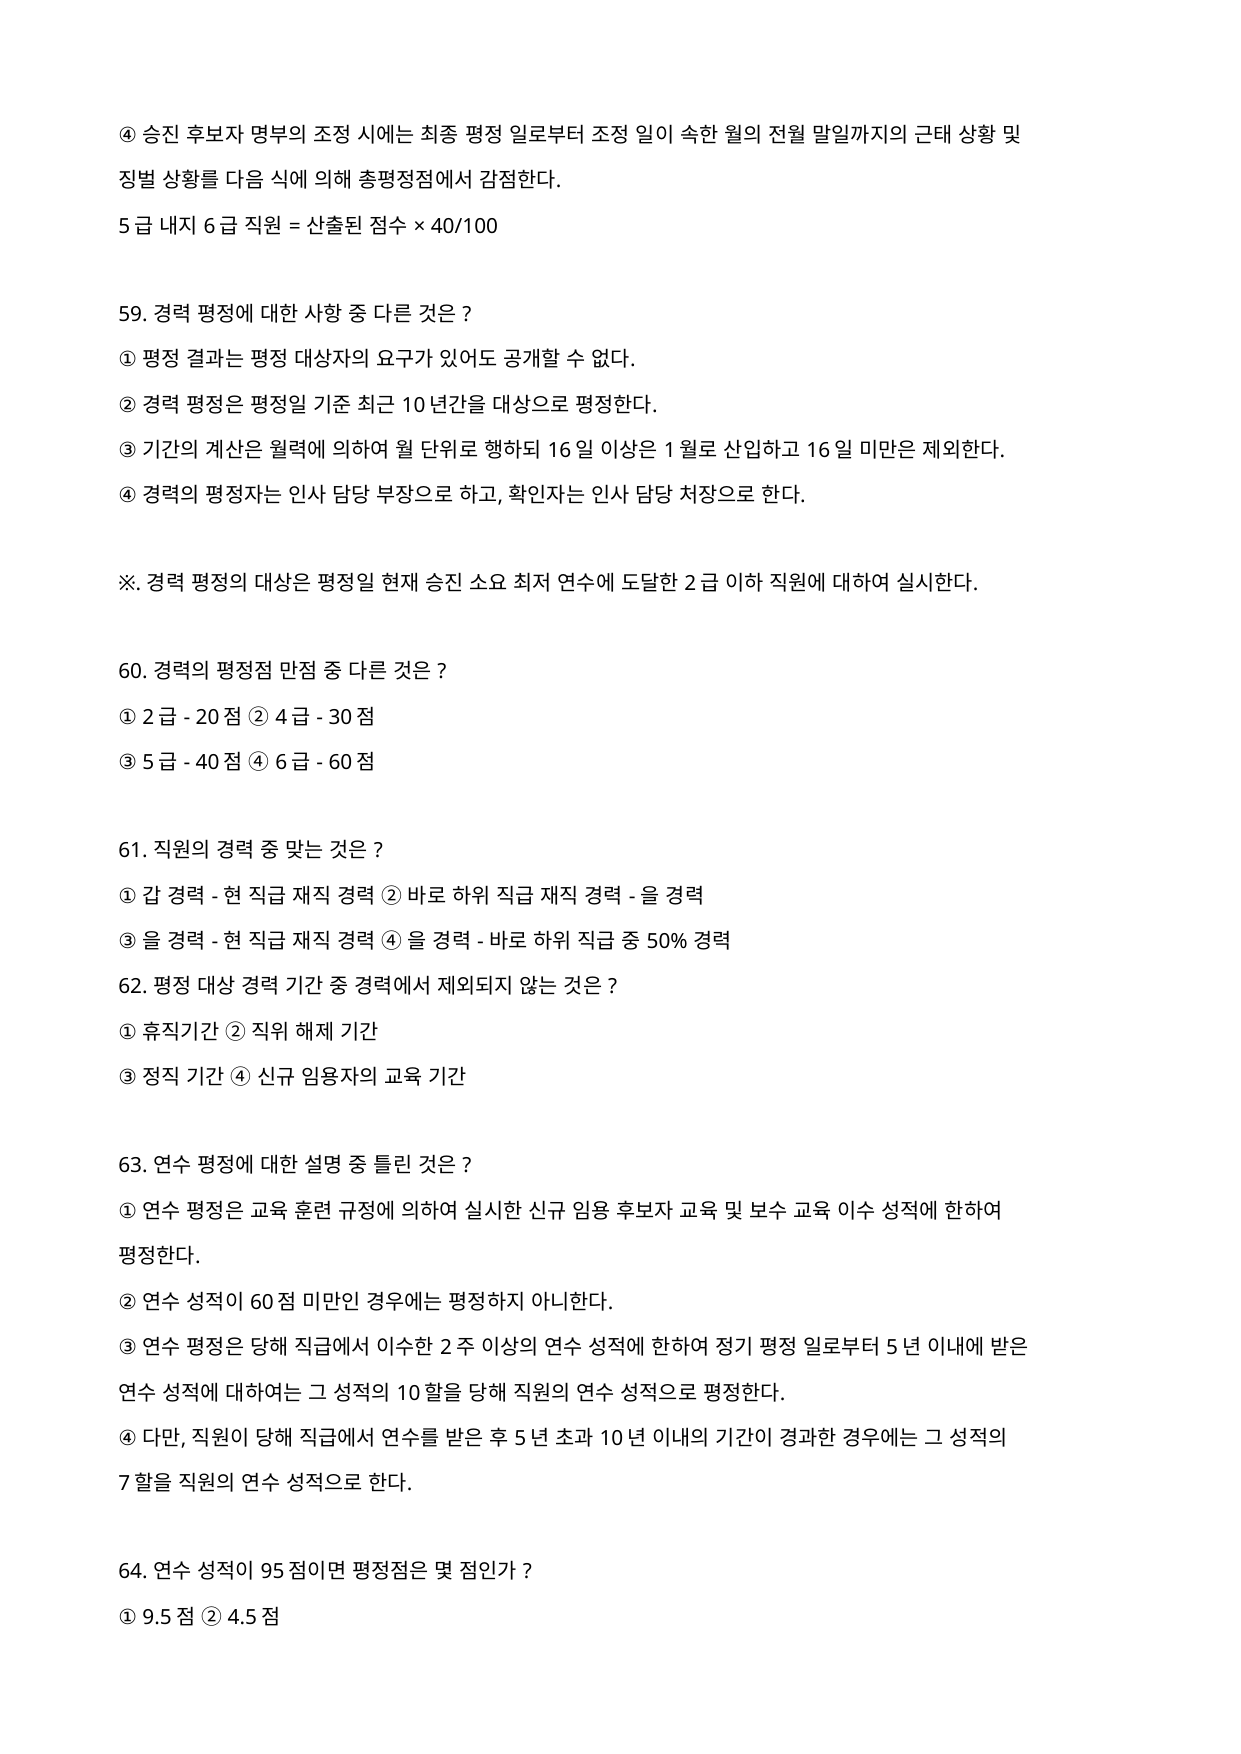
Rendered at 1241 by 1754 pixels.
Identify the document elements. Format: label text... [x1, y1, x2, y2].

text ① 9.5점 ② 4.5점 [118, 1600, 1122, 1630]
text 징벌 상황를 다음 식에 의해 총평정점에서 감점한다. [118, 163, 1122, 194]
text ③ 기간의 계산은 월력에 의하여 월 단위로 행하되 16일 이상은 1월로 산입하고 16일 미만은 제외한다. [118, 433, 1122, 463]
text ① 휴직기간 ② 직위 해제 기간 [118, 1015, 1122, 1046]
text ③ 연수 평정은 당해 직급에서 이수한 2주 이상의 연수 성적에 한하여 정기 평정 일로부터 5년 이내에 받은 [118, 1330, 1122, 1361]
text 60. 경력의 평정점 만점 중 다른 것은 ? [118, 655, 1122, 685]
text ③ 정직 기간 ④ 신규 임용자의 교육 기간 [118, 1061, 1122, 1091]
text ④ 경력의 평정자는 인사 담당 부장으로 하고, 확인자는 인사 담당 처장으로 한다. [118, 479, 1122, 509]
text ② 경력 평정은 평정일 기준 최근 10년간을 대상으로 평정한다. [118, 388, 1122, 418]
text ① 연수 평정은 교육 훈련 규정에 의하여 실시한 신규 임용 후보자 교육 및 보수 교육 이수 성적에 한하여 [118, 1194, 1122, 1224]
text ③ 5급 - 40점 ④ 6급 - 60점 [118, 746, 1122, 776]
text ※. 경력 평정의 대상은 평정일 현재 승진 소요 최저 연수에 도달한 2급 이하 직원에 대하여 실시한다. [118, 567, 1122, 597]
text ① 갑 경력 - 현 직급 재직 경력 ② 바로 하위 직급 재직 경력 - 을 경력 [118, 879, 1122, 909]
text ① 평정 결과는 평정 대상자의 요구가 있어도 공개할 수 없다. [118, 342, 1122, 373]
text 61. 직원의 경력 중 맞는 것은 ? [118, 833, 1122, 864]
text 59. 경력 평정에 대한 사항 중 다른 것은 ? [118, 297, 1122, 327]
text ④ 승진 후보자 명부의 조정 시에는 최종 평정 일로부터 조정 일이 속한 월의 전월 말일까지의 근태 상황 및 [118, 118, 1122, 148]
text 63. 연수 평정에 대한 설명 중 틀린 것은 ? [118, 1149, 1122, 1179]
text 7할을 직원의 연수 성적으로 한다. [118, 1467, 1122, 1497]
text ④ 다만, 직원이 당해 직급에서 연수를 받은 후 5년 초과 10년 이내의 기간이 경과한 경우에는 그 성적의 [118, 1421, 1122, 1451]
text ③ 을 경력 - 현 직급 재직 경력 ④ 을 경력 - 바로 하위 직급 중 50% 경력 [118, 924, 1122, 955]
text 평정한다. [118, 1239, 1122, 1270]
text 연수 성적에 대하여는 그 성적의 10할을 당해 직원의 연수 성적으로 평정한다. [118, 1376, 1122, 1406]
text 62. 평정 대상 경력 기간 중 경력에서 제외되지 않는 것은 ? [118, 970, 1122, 1000]
text ② 연수 성적이 60점 미만인 경우에는 평정하지 아니한다. [118, 1285, 1122, 1315]
text 64. 연수 성적이 95점이면 평정점은 몇 점인가 ? [118, 1554, 1122, 1585]
text 5급 내지 6급 직원 = 산출된 점수 × 40/100 [118, 209, 1122, 239]
text ① 2급 - 20점 ② 4급 - 30점 [118, 700, 1122, 730]
